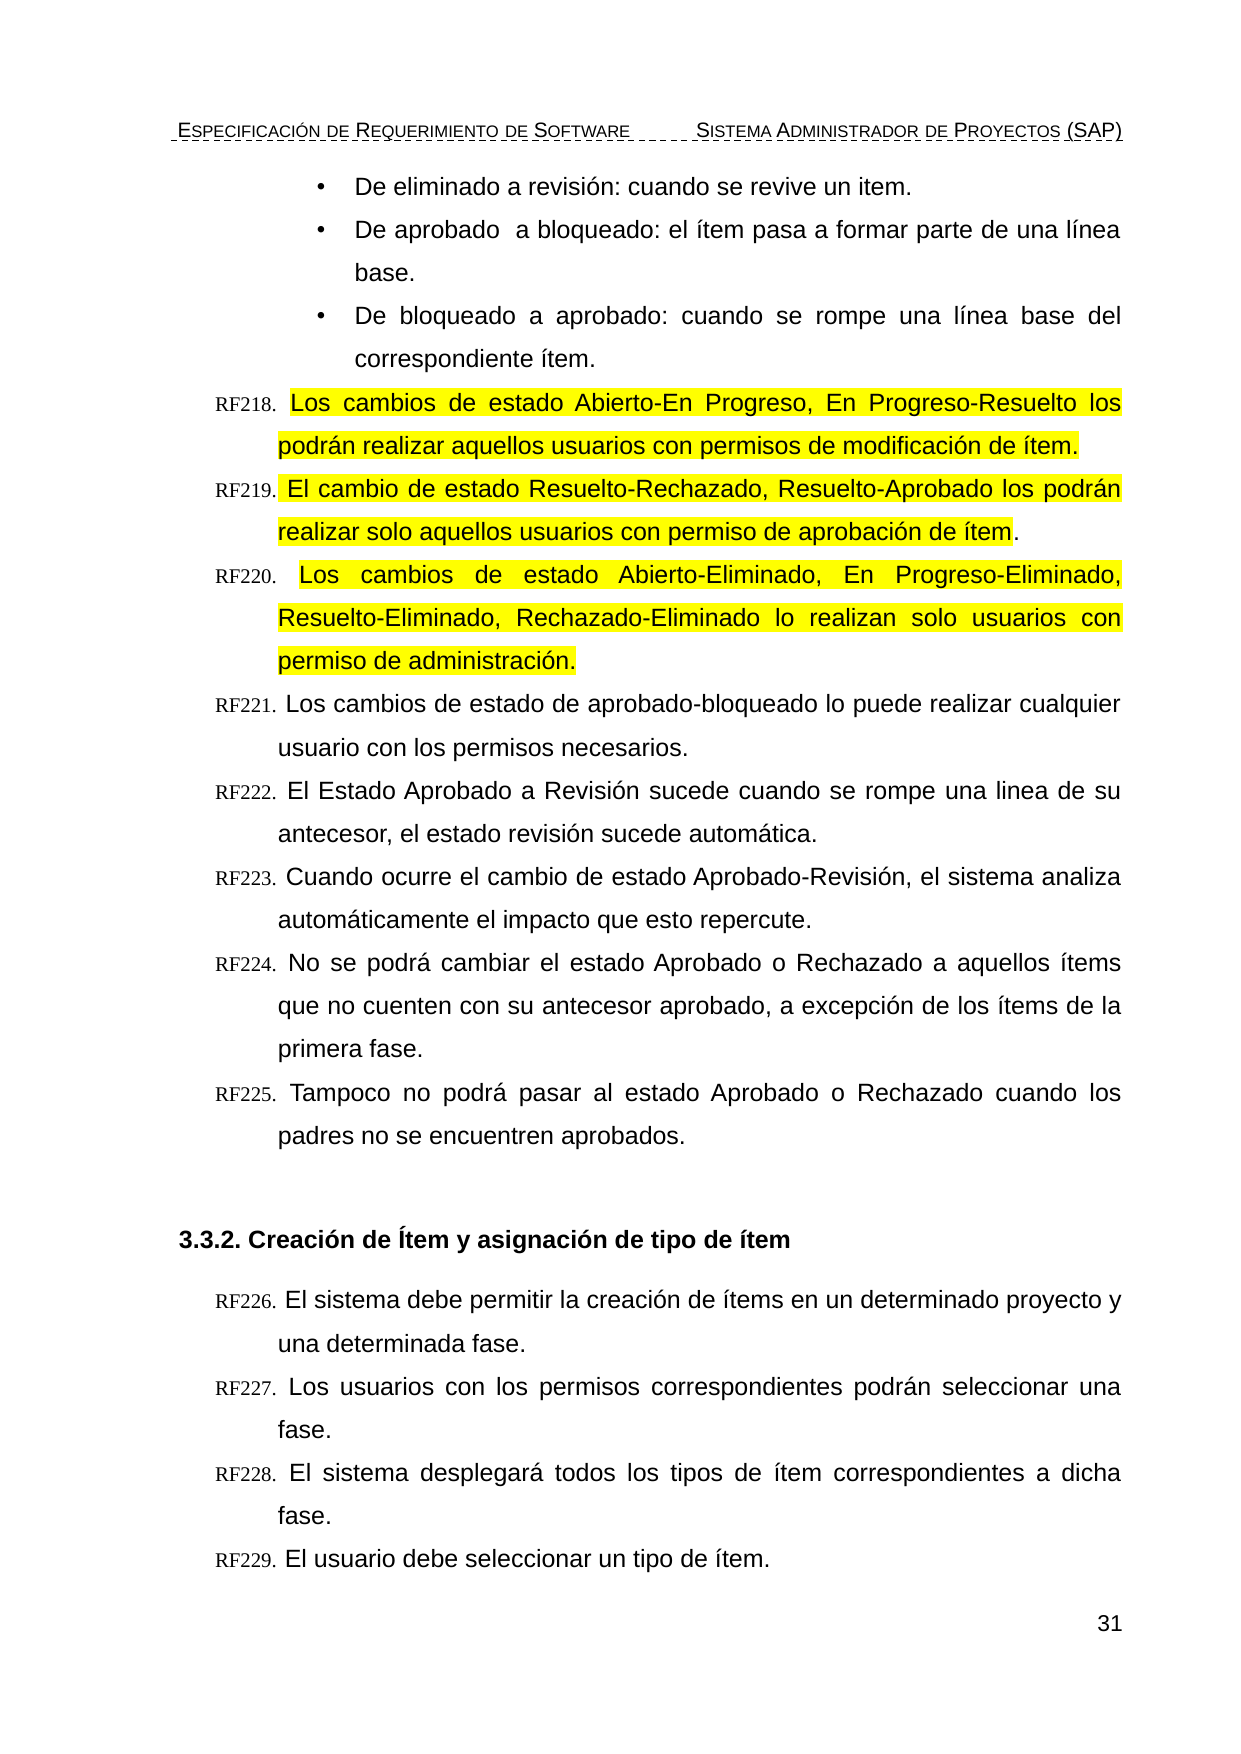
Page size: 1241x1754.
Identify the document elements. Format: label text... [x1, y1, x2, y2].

list 3.3.2. Creación de Ítem y asignación de tipo de ítem [116, 1224, 1122, 1253]
list Cuando ocurre el cambio de estado Aprobado-Revisión, el sistema analiza automáticamente el impacto que esto repercute. [215, 862, 1122, 934]
list Los usuarios con los permisos correspondientes podrán seleccionar una fase. [215, 1372, 1122, 1443]
list Los cambios de estado Abierto-Eliminado, En Progreso-Eliminado, Resuelto-Eliminado, Rechazado-Eliminado lo realizan solo usuarios con permiso de administración. [215, 560, 1122, 675]
list El Estado Aprobado a Revisión sucede cuando se rompe una linea de su antecesor, el estado revisión sucede automática. [215, 776, 1122, 847]
list El cambio de estado Resuelto-Rechazado, Resuelto-Aprobado los podrán realizar solo aquellos usuarios con permiso de aprobación de ítem. [215, 474, 1122, 546]
list El usuario debe seleccionar un tipo de ítem. [215, 1544, 1122, 1573]
list De bloqueado a aprobado: cuando se rompe una línea base del correspondiente ítem. [317, 301, 1122, 373]
list Los cambios de estado de aprobado-bloqueado lo puede realizar cualquier usuario con los permisos necesarios. [215, 689, 1122, 761]
list El sistema desplegará todos los tipos de ítem correspondientes a dicha fase. [215, 1458, 1122, 1530]
list El sistema debe permitir la creación de ítems en un determinado proyecto y una determinada fase. [215, 1285, 1122, 1357]
list Los cambios de estado Abierto-En Progreso, En Progreso-Resuelto los podrán realizar aquellos usuarios con permisos de modificación de ítem. [215, 387, 1122, 459]
list De eliminado a revisión: cuando se revive un item. [317, 172, 1122, 200]
list De aprobado a bloqueado: el ítem pasa a formar parte de una línea base. [317, 215, 1122, 287]
list No se podrá cambiar el estado Aprobado o Rechazado a aquellos ítems que no cuenten con su antecesor aprobado, a excepción de los ítems de la primera fase. [215, 948, 1122, 1063]
list Tampoco no podrá pasar al estado Aprobado o Rechazado cuando los padres no se encuentren aprobados. [215, 1077, 1122, 1149]
